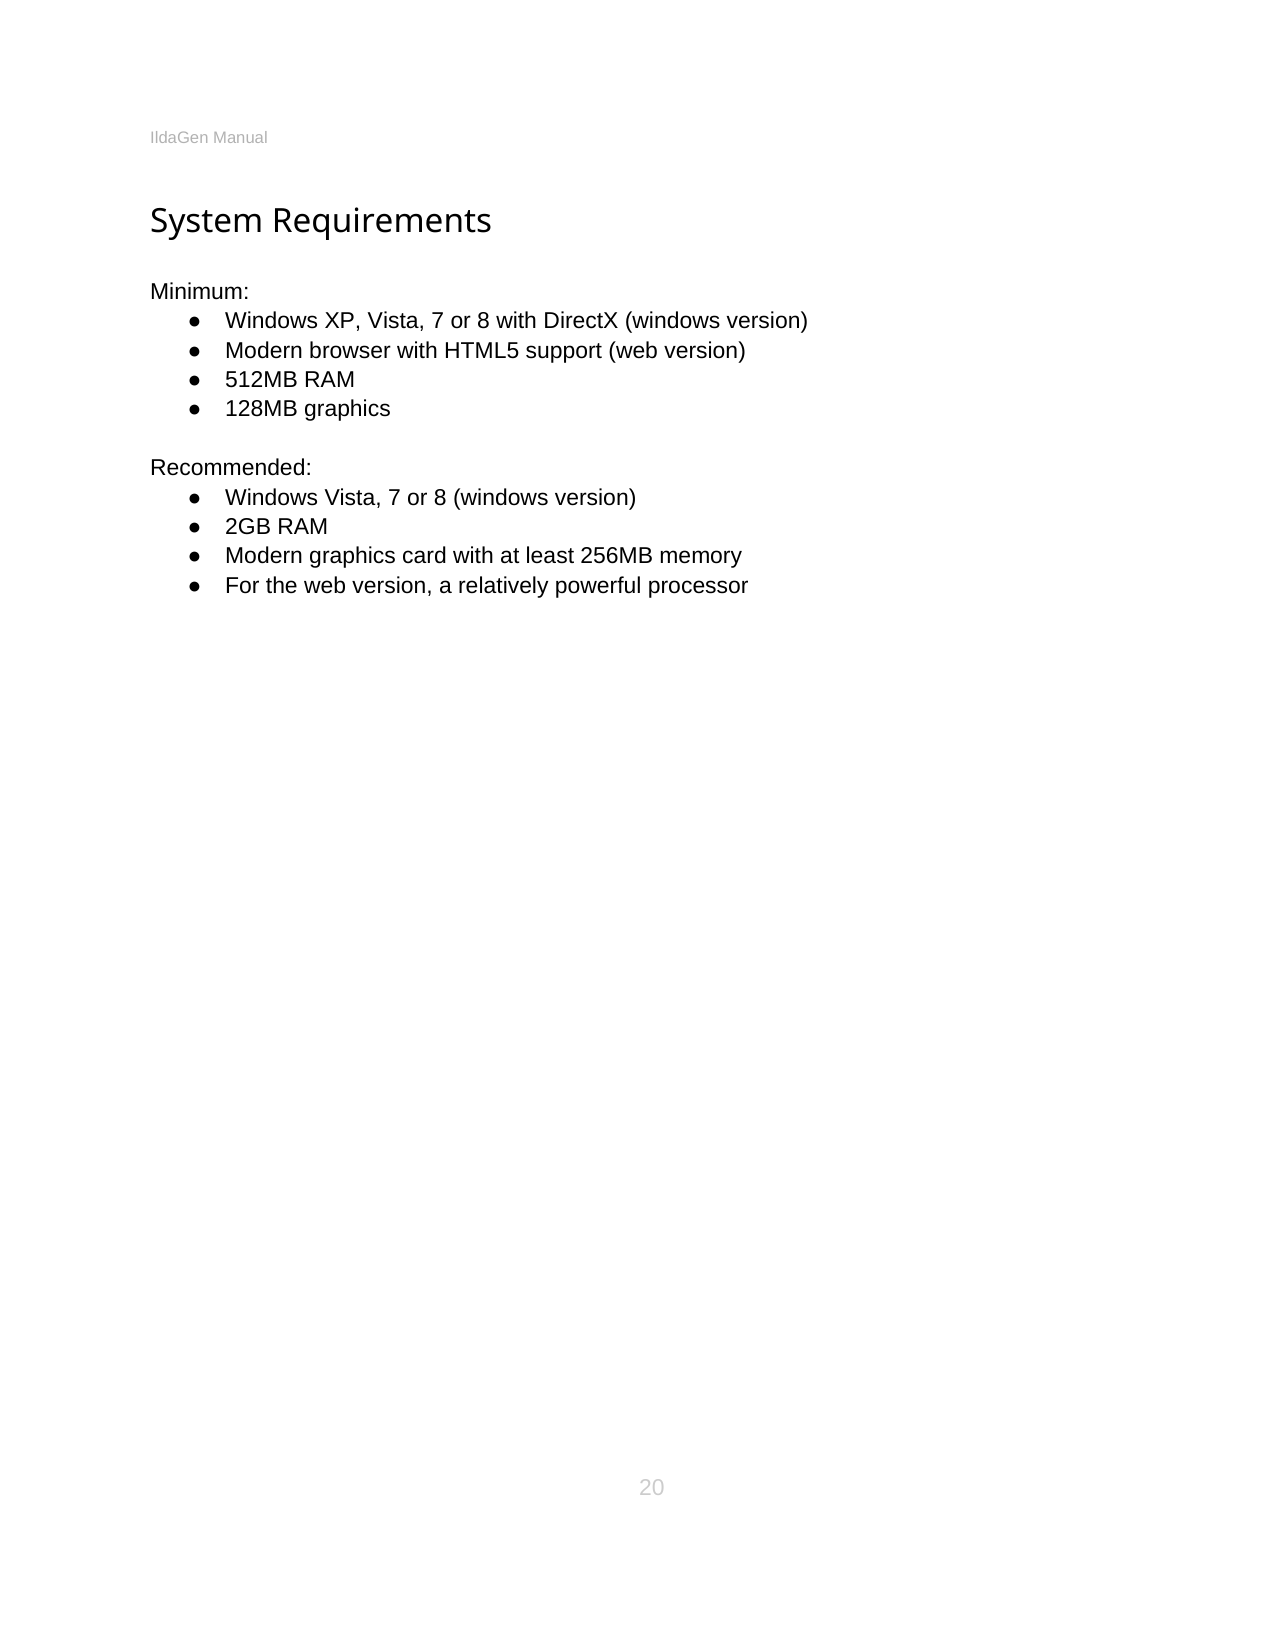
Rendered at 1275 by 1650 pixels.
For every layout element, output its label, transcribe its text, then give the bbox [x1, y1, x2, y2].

subtitle System Requirements [150, 197, 1153, 242]
list 512MB RAM [187, 367, 1153, 392]
list Windows XP, Vista, 7 or 8 with DirectX (windows version) [187, 308, 1153, 334]
list Windows Vista, 7 or 8 (windows version) [187, 484, 1153, 510]
list For the web version, a relatively powerful processor [187, 572, 1153, 598]
text Recommended: [150, 455, 1153, 481]
text Minimum: [150, 279, 1153, 304]
list 128MB graphics [187, 396, 1153, 422]
list Modern browser with HTML5 support (web version) [187, 337, 1153, 363]
list 2GB RAM [187, 514, 1153, 539]
list Modern graphics card with at least 256MB memory [187, 543, 1153, 569]
